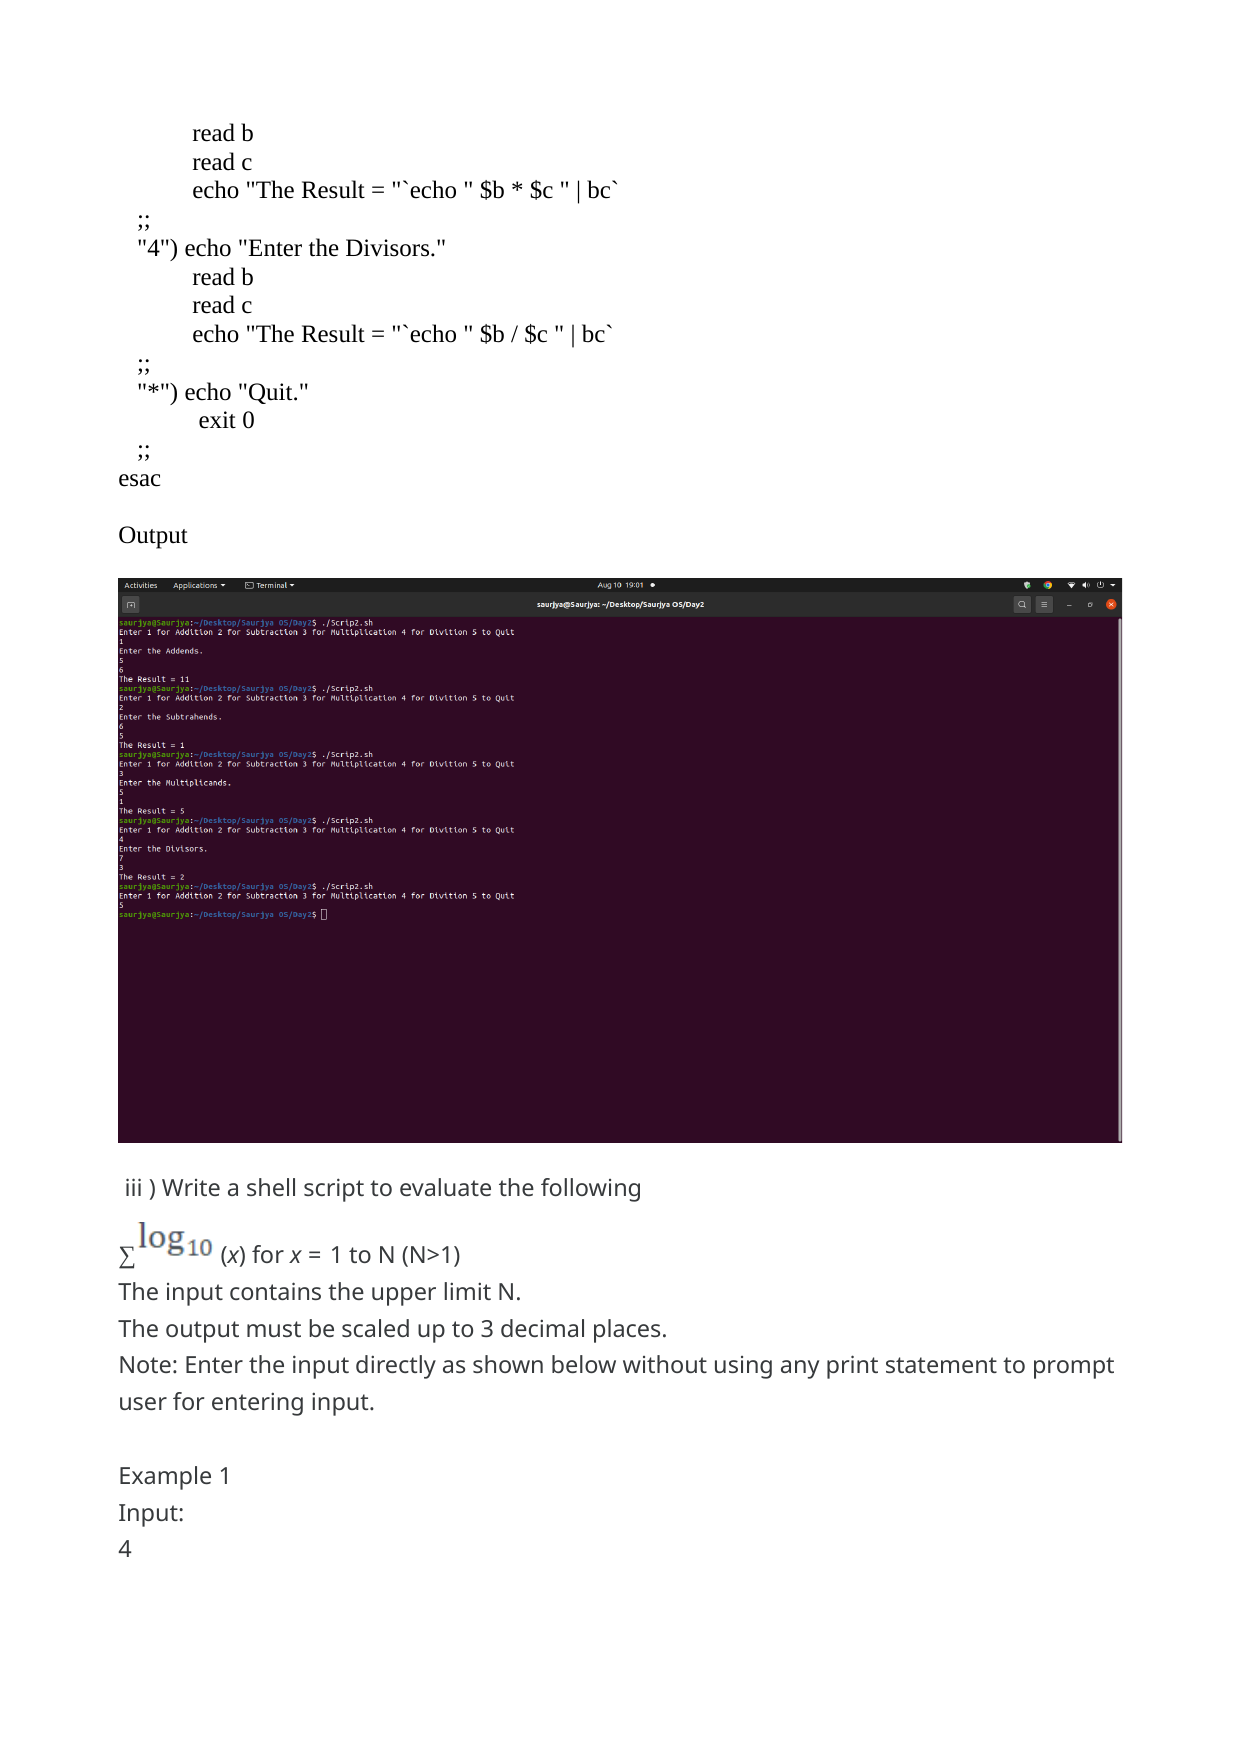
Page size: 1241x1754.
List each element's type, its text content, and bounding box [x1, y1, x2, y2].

text echo "The Result = "`echo " $b / $c " | bc` [118, 319, 1122, 348]
text ;; [118, 348, 1122, 377]
text read b [118, 118, 1122, 147]
text read b [118, 262, 1122, 291]
text "*") echo "Quit." [118, 377, 1122, 406]
text exit 0 [118, 406, 1122, 434]
text read c [118, 147, 1122, 176]
picture [136, 1222, 214, 1264]
text Output [118, 521, 1122, 549]
text iii ) Write a shell script to evaluate the following [118, 1172, 1122, 1203]
text "4") echo "Enter the Divisors." [118, 233, 1122, 262]
picture [118, 578, 1123, 1143]
text read c [118, 291, 1122, 319]
text esac [118, 463, 1122, 492]
text echo "The Result = "`echo " $b * $c " | bc` [118, 176, 1122, 204]
text ;; [118, 204, 1122, 233]
text ∑ (x) for x = 1 to N (N>1) The input contains the upper limit N. The output must be scaled up to 3 decimal places. Note: Enter the input directly as shown below without using any print statement to prompt user for entering input. Example 1 Input: 4 [118, 1223, 1122, 1564]
text ;; [118, 434, 1122, 463]
